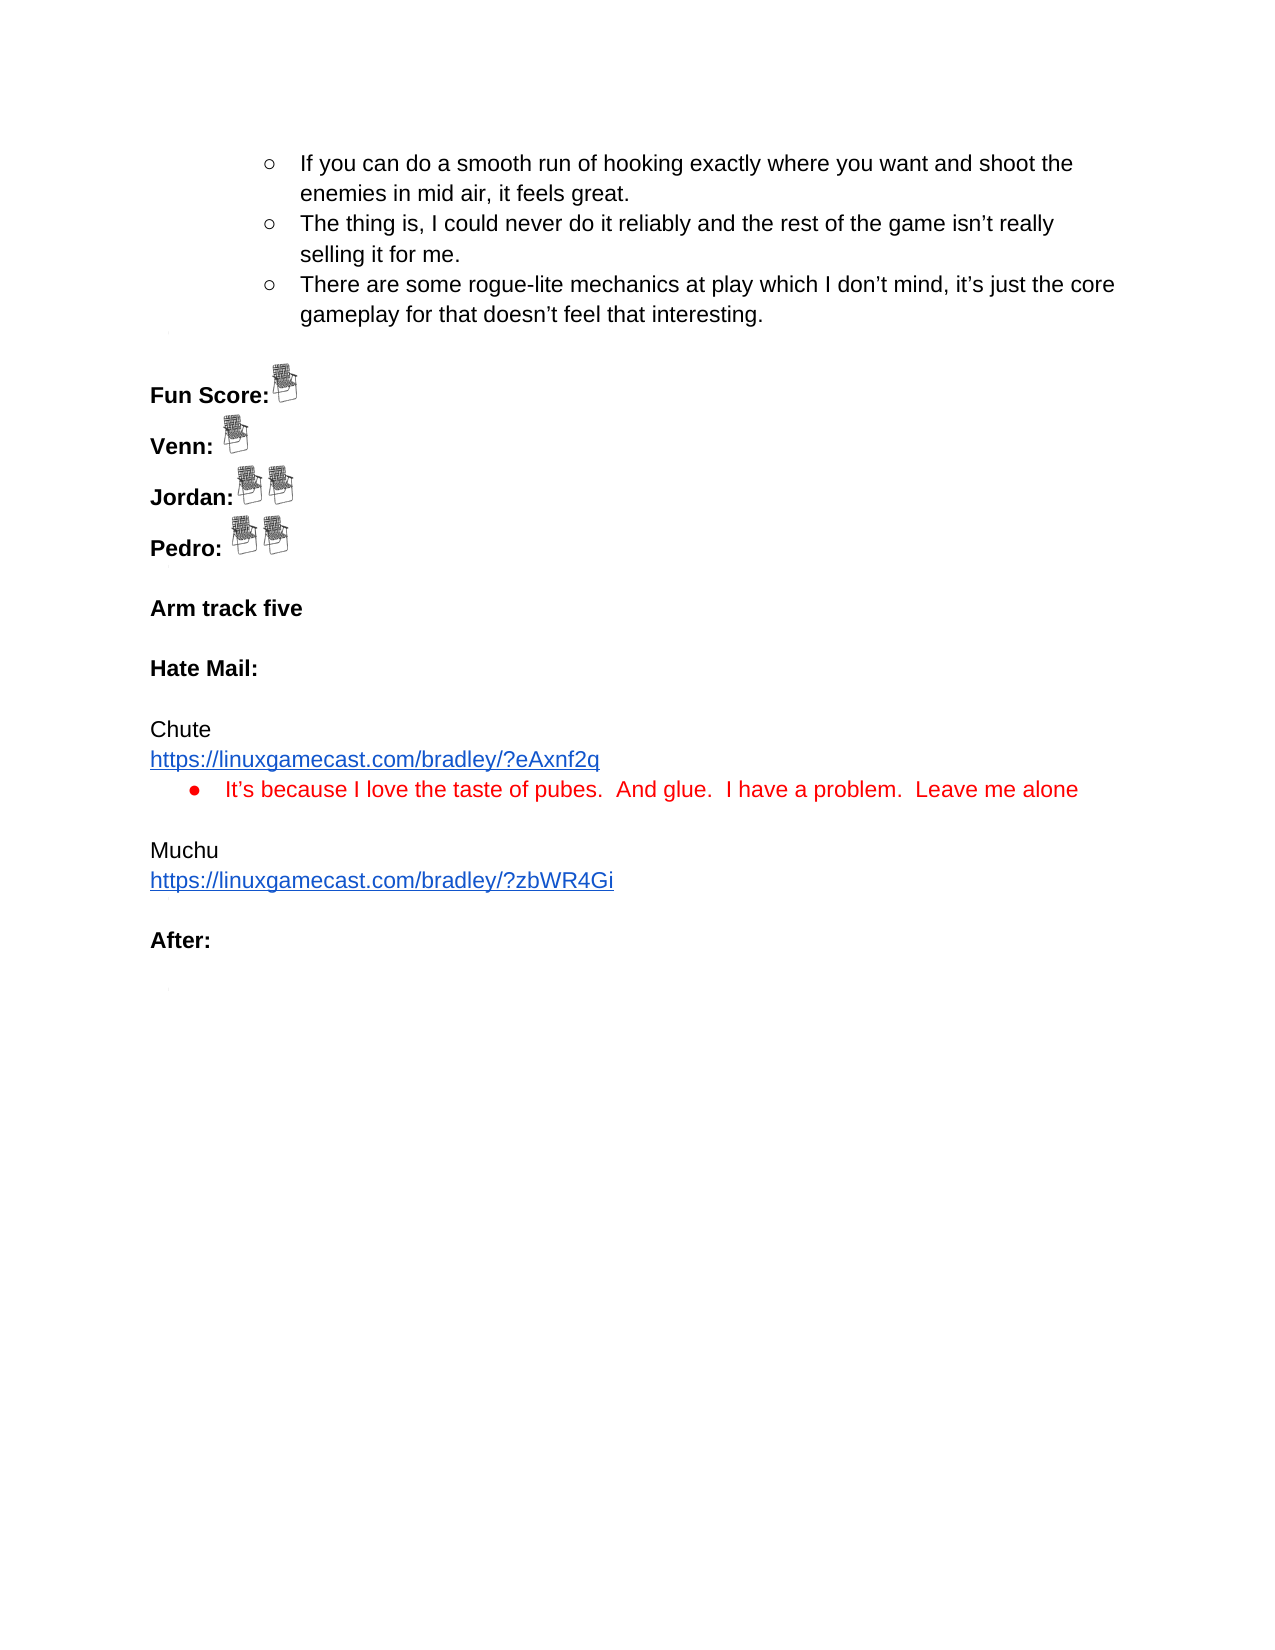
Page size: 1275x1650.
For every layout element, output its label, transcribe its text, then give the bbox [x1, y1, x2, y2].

text https://linuxgamecast.com/bradley/?zbWR4Gi [150, 867, 1125, 893]
text Hate Mail: [150, 655, 1125, 682]
list If you can do a smooth run of hooking exactly where you want and shoot the enemies in mid air, it feels great. [262, 150, 1125, 207]
picture [220, 412, 252, 455]
list It’s because I love the taste of pubes. And glue. I have a problem. Leave me alone [187, 776, 1125, 803]
picture [228, 513, 292, 556]
list There are some rogue-lite mechanics at play which I don’t mind, it’s just the core gameplay for that doesn’t feel that interesting. [262, 271, 1125, 327]
text Arm track five [150, 595, 1125, 621]
text https://linuxgamecast.com/bradley/?eAxnf2q [150, 746, 1125, 772]
picture [269, 361, 301, 404]
text Chute [150, 716, 1125, 742]
list The thing is, I could never do it reliably and the rest of the game isn’t really selling it for me. [262, 210, 1125, 267]
text Jordan: Pedro: [150, 463, 1125, 561]
text Venn: [150, 412, 1125, 459]
picture [234, 463, 297, 506]
text Muchu [150, 837, 1125, 863]
text Fun Score: [150, 361, 1125, 408]
text After: [150, 927, 1125, 954]
